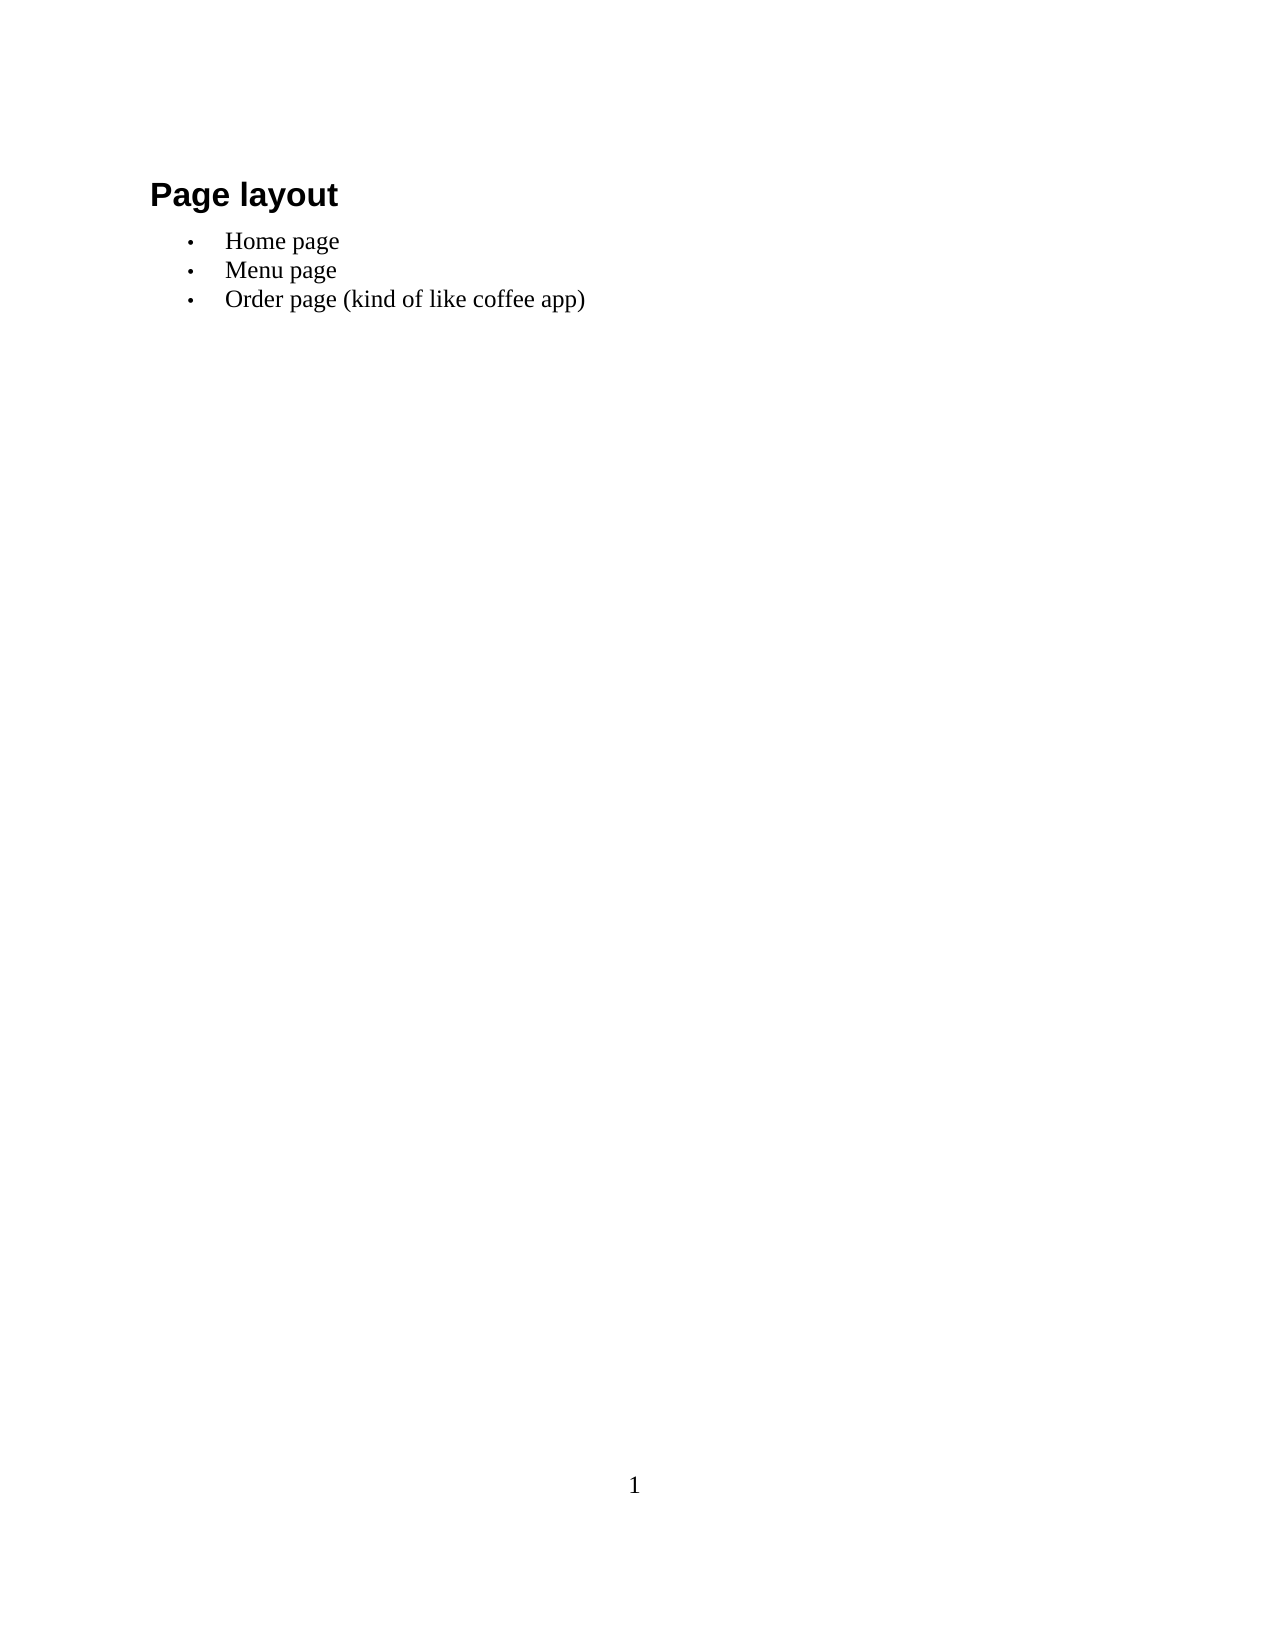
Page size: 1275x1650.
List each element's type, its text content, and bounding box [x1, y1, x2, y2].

subtitle Page layout [150, 175, 1125, 214]
list Menu page [187, 255, 1125, 284]
list Home page [187, 226, 1125, 255]
list Order page (kind of like coffee app) [187, 284, 1125, 312]
